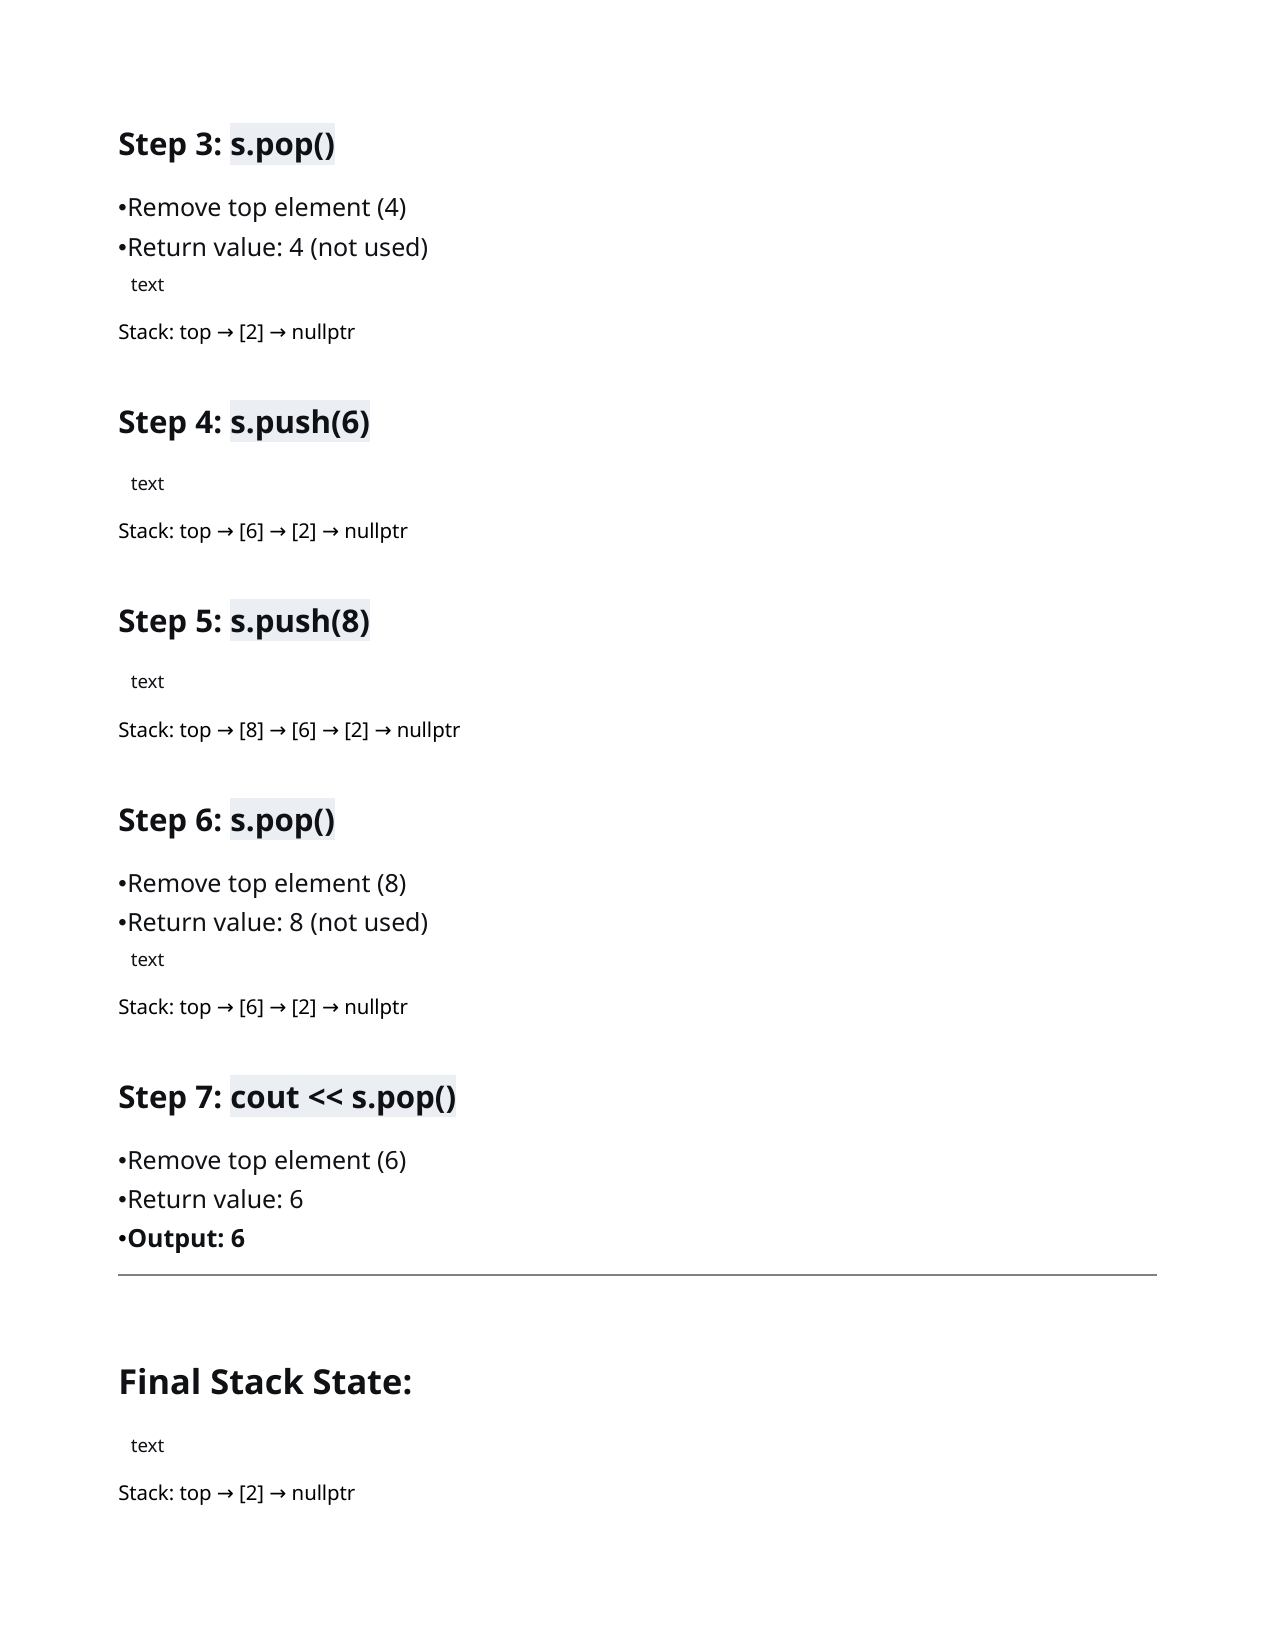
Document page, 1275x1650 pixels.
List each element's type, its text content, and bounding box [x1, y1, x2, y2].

text Stack: top → [8] → [6] → [2] → nullptr [118, 709, 1157, 743]
list Remove top element (6) [118, 1142, 1157, 1177]
subtitle Step 6: s.pop() [118, 793, 1157, 840]
text text [131, 467, 1157, 495]
text text [131, 666, 1157, 694]
list Return value: 8 (not used) [118, 904, 1157, 938]
subtitle Step 3: s.pop() [118, 118, 1157, 165]
text Stack: top → [6] → [2] → nullptr [118, 986, 1157, 1021]
text Stack: top → [2] → nullptr [118, 1472, 1157, 1506]
subtitle Final Stack State: [118, 1354, 1157, 1404]
text text [131, 268, 1157, 296]
text text [131, 943, 1157, 972]
list Return value: 6 [118, 1182, 1157, 1216]
list Return value: 4 (not used) [118, 229, 1157, 263]
text Stack: top → [2] → nullptr [118, 311, 1157, 345]
subtitle Step 5: s.push(8) [118, 594, 1157, 641]
subtitle Step 4: s.push(6) [118, 395, 1157, 442]
list Output: 6 [118, 1221, 1157, 1255]
subtitle Step 7: cout << s.pop() [118, 1071, 1157, 1117]
list Remove top element (4) [118, 190, 1157, 224]
list Remove top element (8) [118, 865, 1157, 899]
text text [131, 1429, 1157, 1457]
text Stack: top → [6] → [2] → nullptr [118, 510, 1157, 544]
